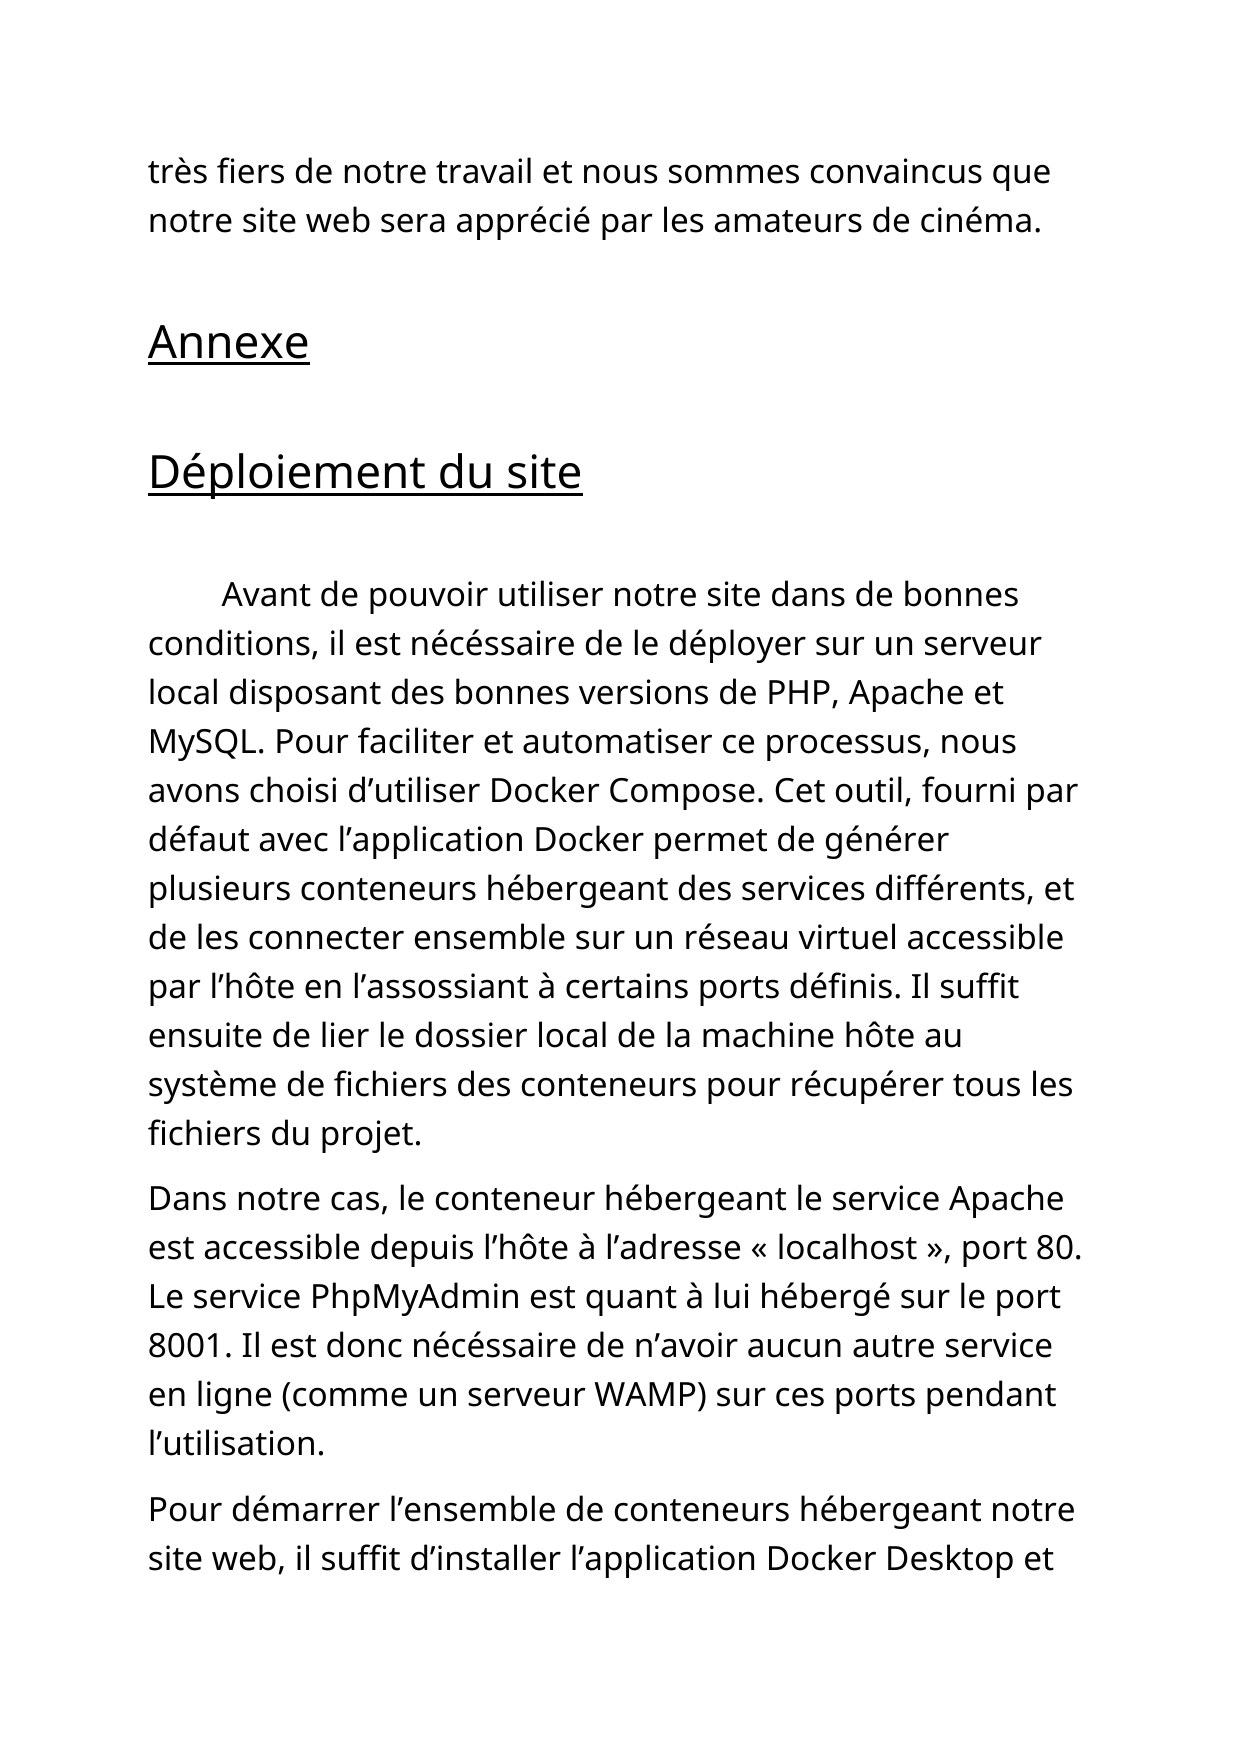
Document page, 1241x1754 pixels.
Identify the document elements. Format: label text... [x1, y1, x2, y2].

text très fiers de notre travail et nous sommes convaincus que notre site web sera apprécié par les amateurs de cinéma. [148, 148, 1093, 242]
text Annexe [148, 309, 1093, 371]
text Dans notre cas, le conteneur hébergeant le service Apache est accessible depuis l’hôte à l’adresse « localhost », port 80. Le service PhpMyAdmin est quant à lui hébergé sur le port 8001. Il est donc nécéssaire de n’avoir aucun autre service en ligne (comme un serveur WAMP) sur ces ports pendant l’utilisation. [148, 1175, 1093, 1465]
text Avant de pouvoir utiliser notre site dans de bonnes conditions, il est nécéssaire de le déployer sur un serveur local disposant des bonnes versions de PHP, Apache et MySQL. Pour faciliter et automatiser ce processus, nous avons choisi d’utiliser Docker Compose. Cet outil, fourni par défaut avec l’application Docker permet de générer plusieurs conteneurs hébergeant des services différents, et de les connecter ensemble sur un réseau virtuel accessible par l’hôte en l’assossiant à certains ports définis. Il suffit ensuite de lier le dossier local de la machine hôte au système de fichiers des conteneurs pour récupérer tous les fichiers du projet. [148, 571, 1093, 1155]
text Pour démarrer l’ensemble de conteneurs hébergeant notre site web, il suffit d’installer l’application Docker Desktop et [148, 1485, 1093, 1580]
text Déploiement du site [148, 440, 1093, 502]
